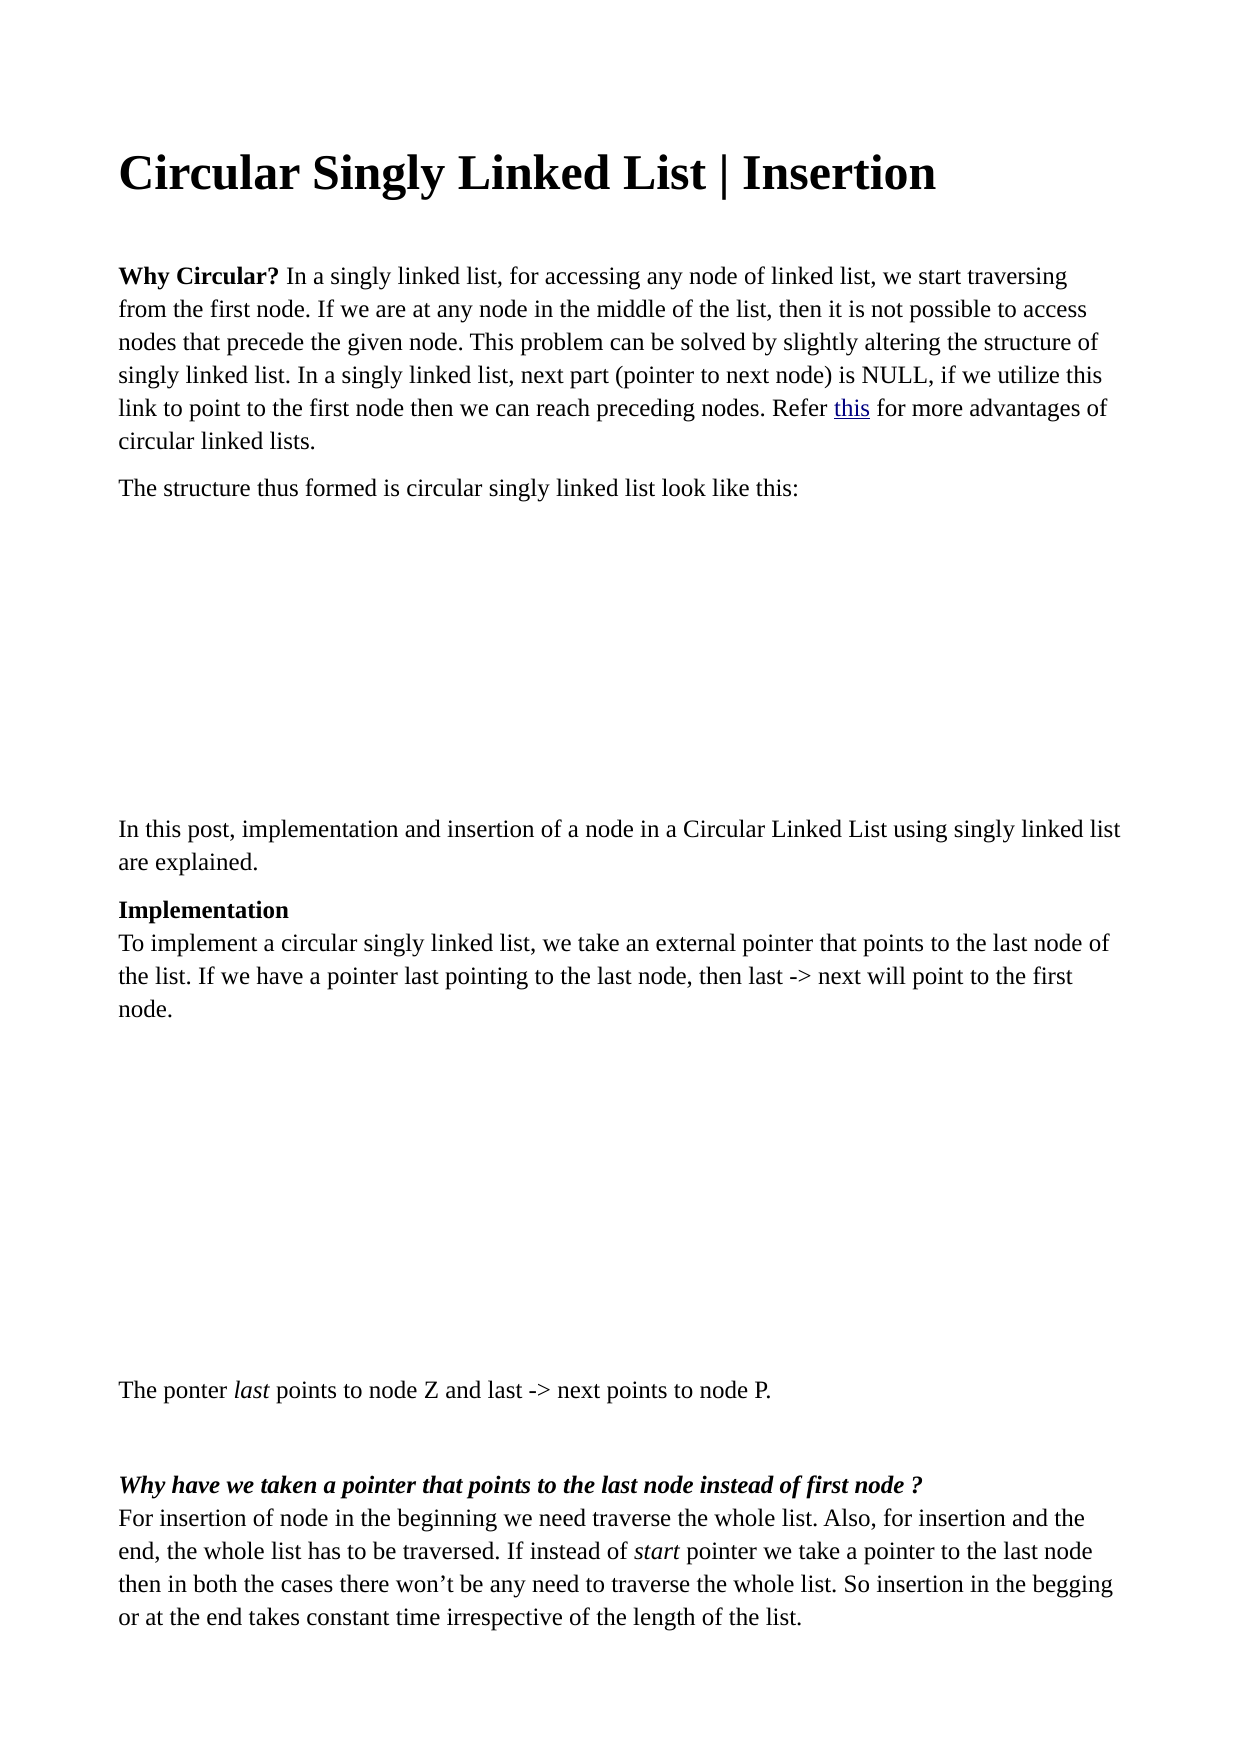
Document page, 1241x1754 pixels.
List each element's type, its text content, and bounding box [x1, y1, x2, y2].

text Implementation To implement a circular singly linked list, we take an external pointer that points to the last node of the list. If we have a pointer last pointing to the last node, then last -> next will point to the first node. The ponter last points to node Z and last -> next points to node P. [118, 895, 1122, 1404]
text In this post, implementation and insertion of a node in a Circular Linked List using singly linked list are explained. [118, 814, 1122, 876]
subtitle Circular Singly Linked List | Insertion [118, 143, 1122, 201]
text Why Circular? In a singly linked list, for accessing any node of linked list, we start traversing from the first node. If we are at any node in the middle of the list, then it is not possible to access nodes that precede the given node. This problem can be solved by slightly altering the structure of singly linked list. In a singly linked list, next part (pointer to next node) is NULL, if we utilize this link to point to the first node then we can reach preceding nodes. Refer this for more advantages of circular linked lists. [118, 261, 1122, 454]
text Why have we taken a pointer that points to the last node instead of first node ? For insertion of node in the beginning we need traverse the whole list. Also, for insertion and the end, the whole list has to be traversed. If instead of start pointer we take a pointer to the last node then in both the cases there won’t be any need to traverse the whole list. So insertion in the begging or at the end takes constant time irrespective of the length of the list. [118, 1470, 1122, 1631]
text The structure thus formed is circular singly linked list look like this: [118, 473, 1122, 796]
